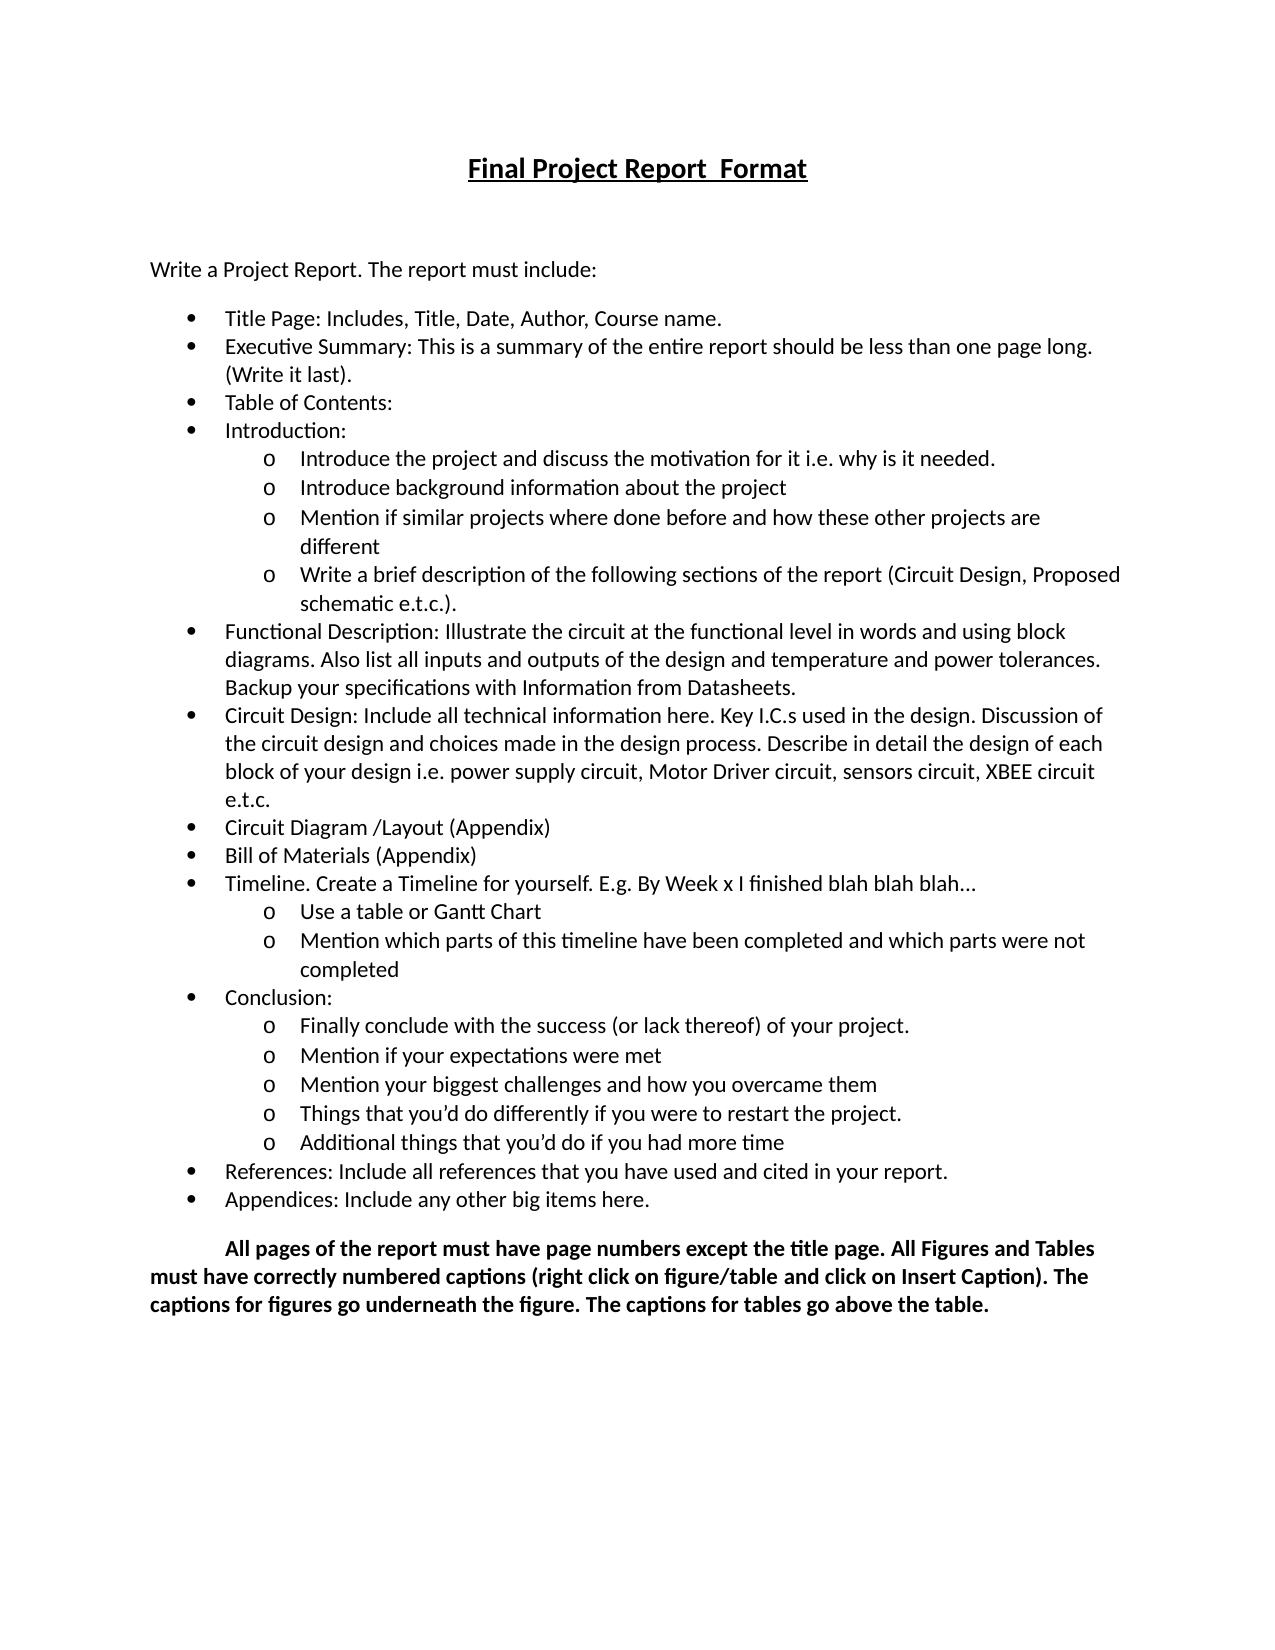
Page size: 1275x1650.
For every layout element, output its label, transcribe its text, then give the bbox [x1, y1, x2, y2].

list Appendices: Include any other big items here. [187, 1185, 1125, 1213]
list Things that you’d do differently if you were to restart the project. [262, 1099, 1125, 1128]
list Mention if your expectations were met [262, 1041, 1125, 1070]
list Additional things that you’d do if you had more time [262, 1128, 1125, 1157]
list Mention your biggest challenges and how you overcame them [262, 1070, 1125, 1099]
list Introduce the project and discuss the motivation for it i.e. why is it needed. [262, 444, 1125, 473]
list Use a table or Gantt Chart [262, 897, 1125, 926]
list Table of Contents: [187, 388, 1125, 416]
list Introduction: [187, 416, 1125, 444]
list Timeline. Create a Timeline for yourself. E.g. By Week x I finished blah blah blah... [187, 869, 1125, 897]
list Executive Summary: This is a summary of the entire report should be less than one page long. (Write it last). [187, 332, 1125, 388]
list Mention which parts of this timeline have been completed and which parts were not completed [262, 926, 1125, 983]
list Circuit Diagram /Layout (Appendix) [187, 813, 1125, 841]
list Mention if similar projects where done before and how these other projects are different [262, 503, 1125, 560]
list Title Page: Includes, Title, Date, Author, Course name. [187, 304, 1125, 332]
list Finally conclude with the success (or lack thereof) of your project. [262, 1012, 1125, 1041]
list Conclusion: [187, 983, 1125, 1012]
list Bill of Materials (Appendix) [187, 841, 1125, 869]
text All pages of the report must have page numbers except the title page. All Figures and Tables must have correctly numbered captions (right click on figure/table and click on Insert Caption). The captions for figures go underneath the figure. The captions for tables go above the table. [150, 1234, 1125, 1318]
text Write a Project Report. The report must include: [150, 255, 1125, 283]
list References: Include all references that you have used and cited in your report. [187, 1157, 1125, 1185]
text Final Project Report Format [150, 150, 1125, 186]
list Write a brief description of the following sections of the report (Circuit Design, Proposed schematic e.t.c.). [262, 560, 1125, 617]
list Introduce background information about the project [262, 473, 1125, 503]
list Circuit Design: Include all technical information here. Key I.C.s used in the design. Discussion of the circuit design and choices made in the design process. Describe in detail the design of each block of your design i.e. power supply circuit, Motor Driver circuit, sensors circuit, XBEE circuit e.t.c. [187, 701, 1125, 813]
list Functional Description: Illustrate the circuit at the functional level in words and using block diagrams. Also list all inputs and outputs of the design and temperature and power tolerances. Backup your specifications with Information from Datasheets. [187, 617, 1125, 701]
